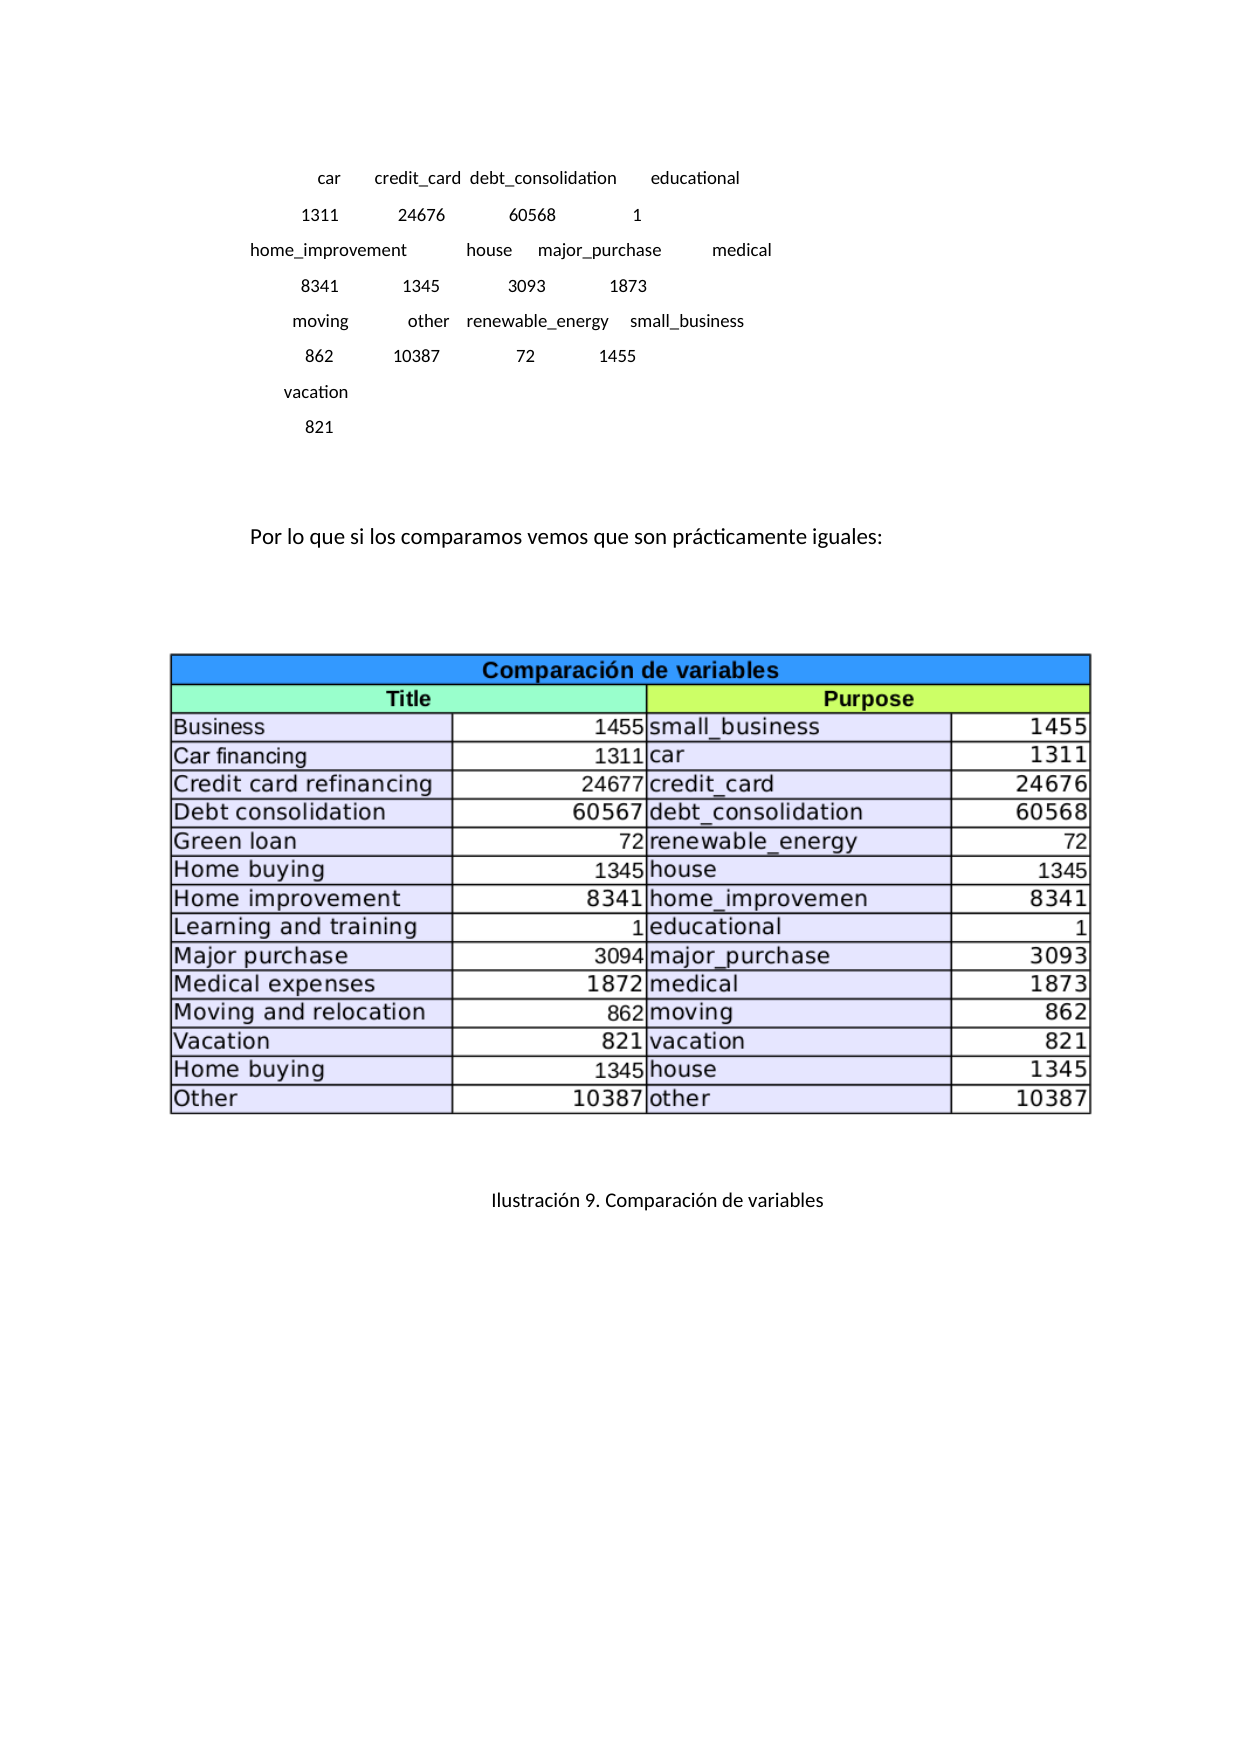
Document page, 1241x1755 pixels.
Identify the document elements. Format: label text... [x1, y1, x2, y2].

text moving other renewable_energy small_business [250, 309, 1065, 332]
picture [137, 615, 1136, 1147]
text home_improvement house major_purchase medical [250, 238, 1065, 261]
text Ilustración 9. Comparación de variables [250, 1188, 1065, 1213]
text 8341 1345 3093 1873 [250, 274, 1065, 297]
text Por lo que si los comparamos vemos que son prácticamente iguales: [250, 522, 1065, 550]
text 1311 24676 60568 1 [250, 203, 1065, 226]
text 821 [250, 416, 1065, 438]
text vacation [250, 380, 1065, 403]
text 862 10387 72 1455 [250, 345, 1065, 368]
text car credit_card debt_consolidation educational [250, 162, 1065, 191]
